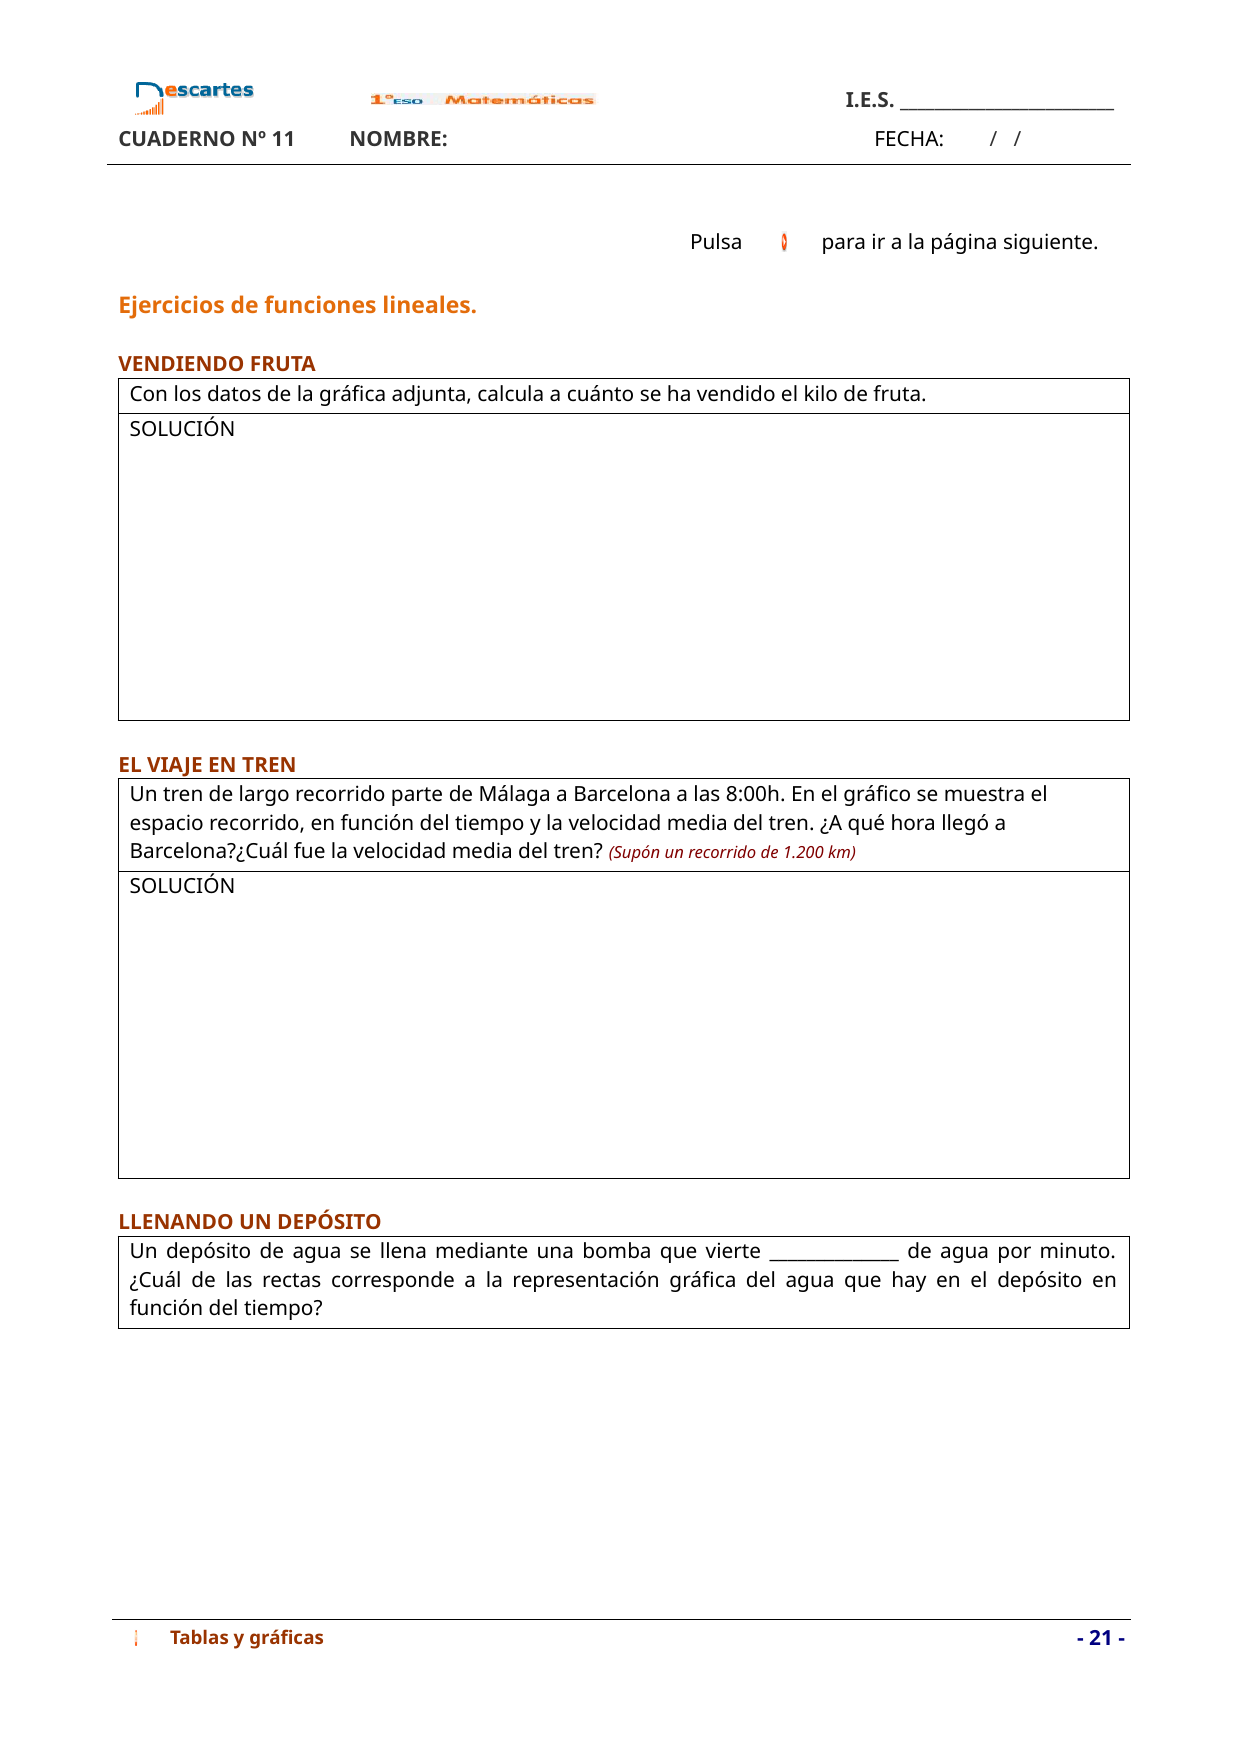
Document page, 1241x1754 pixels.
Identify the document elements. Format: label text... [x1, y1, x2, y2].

picture [781, 231, 787, 252]
picture [134, 1629, 138, 1646]
text VENDIENDO FRUTA [118, 349, 1122, 378]
table_header [759, 223, 816, 261]
text EL VIAJE EN TREN [118, 750, 1122, 778]
table_header Pulsa [684, 223, 759, 261]
text Ejercicios de funciones lineales. [118, 289, 1122, 321]
table_cell SOLUCIÓN [119, 414, 1129, 720]
text LLENANDO UN DEPÓSITO [118, 1207, 1122, 1236]
picture [134, 82, 257, 115]
table_header Un tren de largo recorrido parte de Málaga a Barcelona a las 8:00h. En el gráfico se muestra el espacio recorrido, en función del tiempo y la velocidad media del tren. ¿A qué hora llegó a Barcelona?¿Cuál fue la velocidad media del tren? (Supón un recorrido de 1.200 km) [119, 779, 1129, 871]
table_header [112, 223, 684, 261]
table_header Con los datos de la gráfica adjunta, calcula a cuánto se ha vendido el kilo de fruta. [119, 379, 1129, 413]
picture [371, 93, 599, 105]
table_cell SOLUCIÓN [119, 872, 1129, 1178]
table_header para ir a la página siguiente. [816, 223, 1134, 261]
table_header Un depósito de agua se llena mediante una bomba que vierte ______________ de agua por minuto. ¿Cuál de las rectas corresponde a la representación gráfica del agua que hay en el depósito en función del tiempo? [119, 1237, 1129, 1328]
